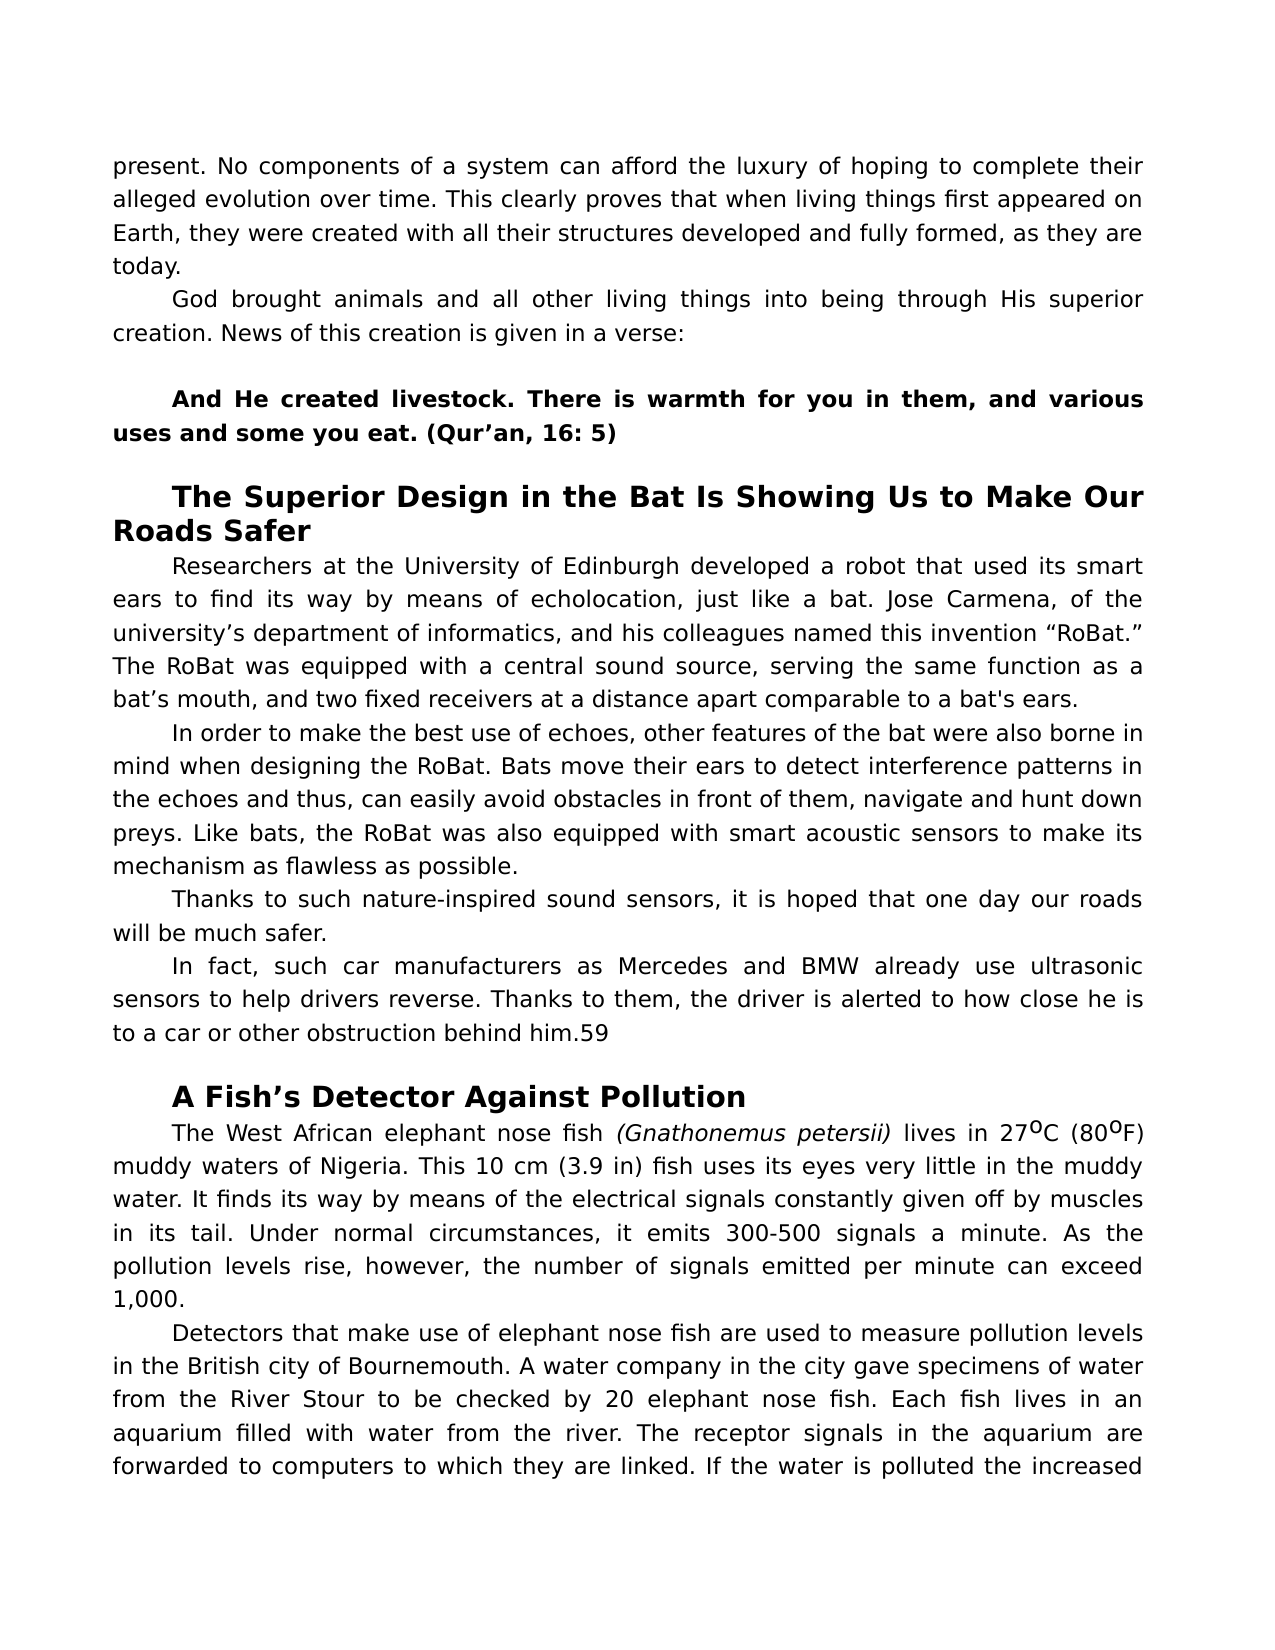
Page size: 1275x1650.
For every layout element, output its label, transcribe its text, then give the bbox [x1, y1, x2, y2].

text In fact, such car manufacturers as Mercedes and BMW already use ultrasonic sensors to help drivers reverse. Thanks to them, the driver is alerted to how close he is to a car or other obstruction behind him.59 [112, 948, 1145, 1048]
text Thanks to such nature-inspired sound sensors, it is hoped that one day our roads will be much safer. [112, 881, 1145, 948]
text God brought animals and all other living things into being through His superior creation. News of this creation is given in a verse: [112, 281, 1145, 348]
text Researchers at the University of Edinburgh developed a robot that used its smart ears to find its way by means of echolocation, just like a bat. Jose Carmena, of the university’s department of informatics, and his colleagues named this invention “RoBat.” The RoBat was equipped with a central sound source, serving the same function as a bat’s mouth, and two fixed receivers at a distance apart comparable to a bat's ears. [112, 548, 1145, 714]
text A Fish’s Detector Against Pollution [112, 1081, 1145, 1114]
text And He created livestock. There is warmth for you in them, and various uses and some you eat. (Qur’an, 16: 5) [112, 381, 1145, 448]
text Detectors that make use of elephant nose fish are used to measure pollution levels in the British city of Bournemouth. A water company in the city gave specimens of water from the River Stour to be checked by 20 elephant nose fish. Each fish lives in an aquarium filled with water from the river. The receptor signals in the aquarium are forwarded to computers to which they are linked. If the water is polluted the increased [112, 1314, 1145, 1481]
text In order to make the best use of echoes, other features of the bat were also borne in mind when designing the RoBat. Bats move their ears to detect interference patterns in the echoes and thus, can easily avoid obstacles in front of them, navigate and hunt down preys. Like bats, the RoBat was also equipped with smart acoustic sensors to make its mechanism as flawless as possible. [112, 714, 1145, 881]
text The Superior Design in the Bat Is Showing Us to Make Our Roads Safer [112, 481, 1145, 548]
text present. No components of a system can afford the luxury of hoping to complete their alleged evolution over time. This clearly proves that when living things first appeared on Earth, they were created with all their structures developed and fully formed, as they are today. [112, 148, 1145, 281]
text The West African elephant nose fish (Gnathonemus petersii) lives in 27oC (80oF) muddy waters of Nigeria. This 10 cm (3.9 in) fish uses its eyes very little in the muddy water. It finds its way by means of the electrical signals constantly given off by muscles in its tail. Under normal circumstances, it emits 300-500 signals a minute. As the pollution levels rise, however, the number of signals emitted per minute can exceed 1,000. [112, 1114, 1145, 1314]
